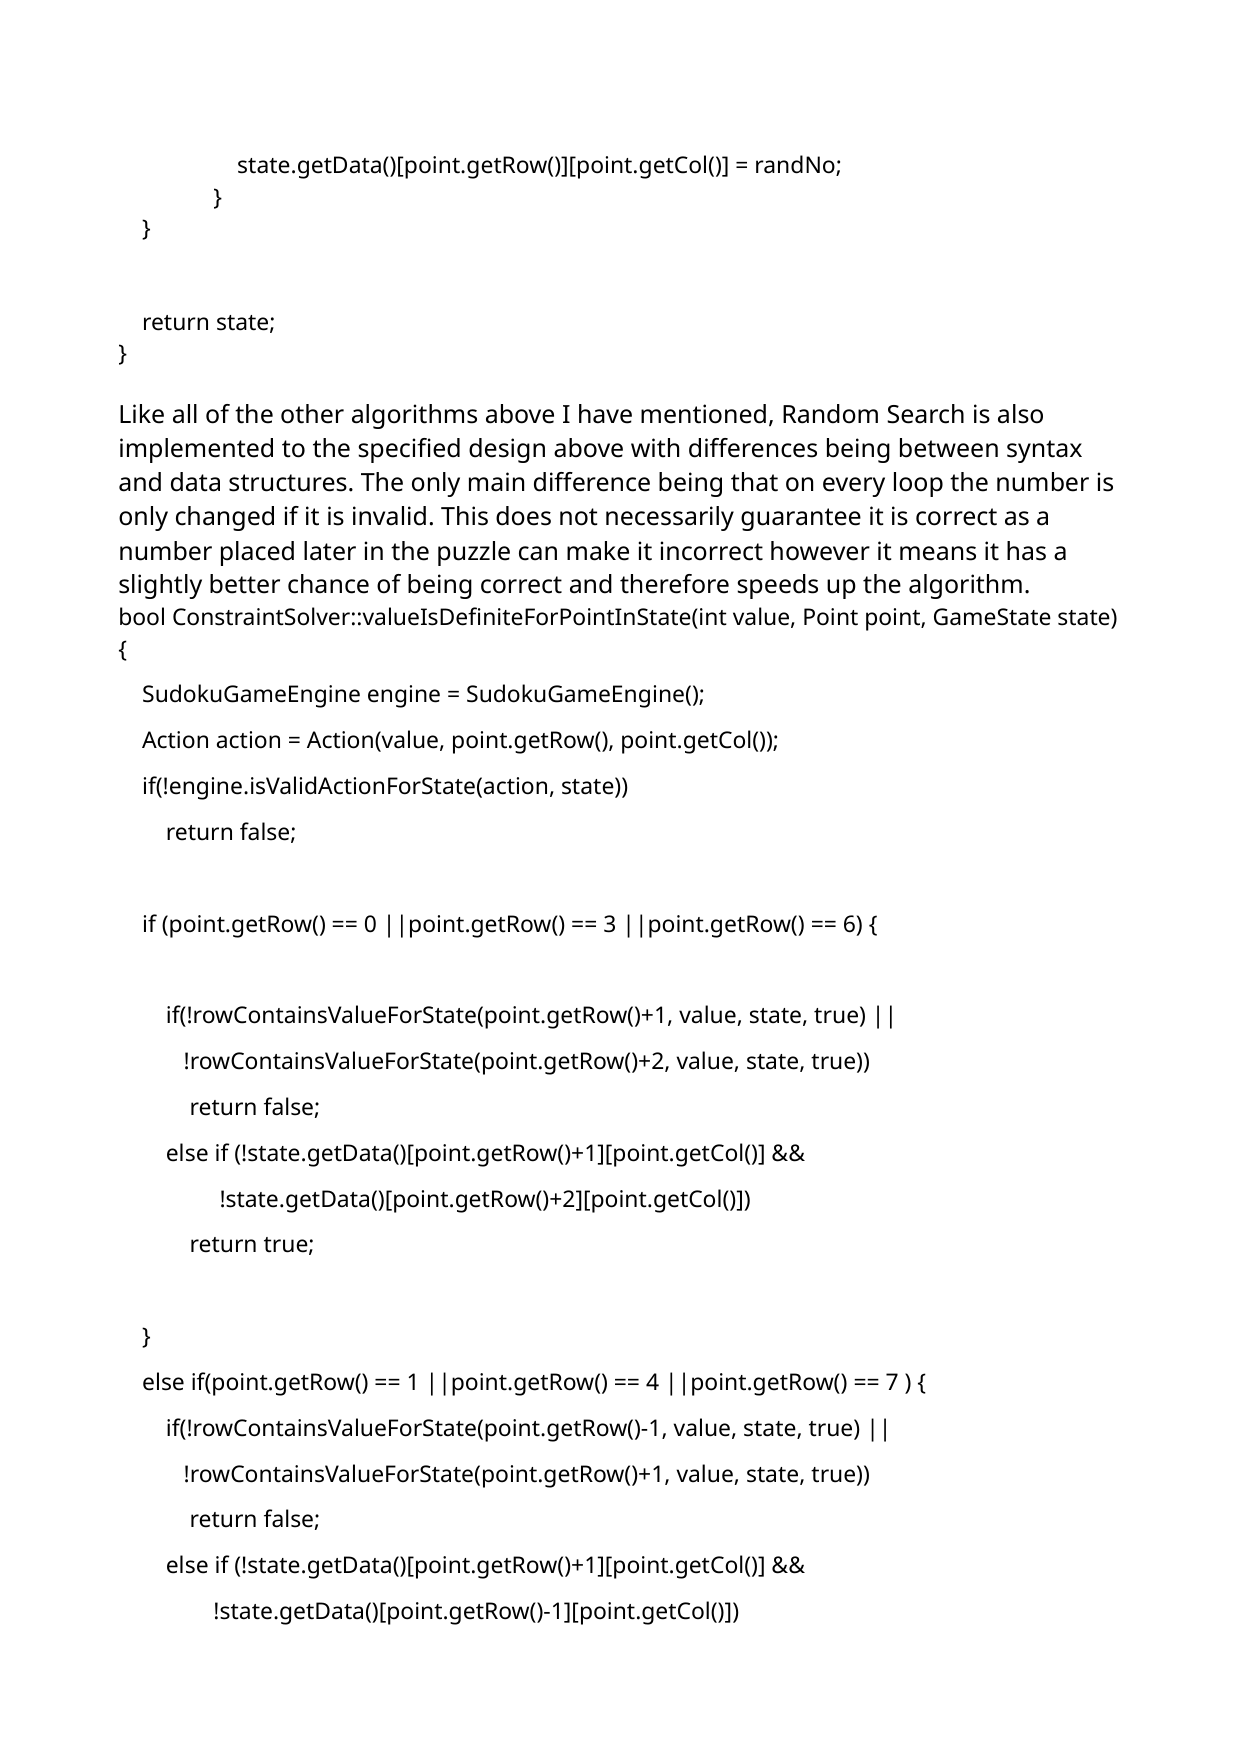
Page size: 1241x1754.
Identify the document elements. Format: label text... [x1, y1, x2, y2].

text else if (!state.getData()[point.getRow()+1][point.getCol()] && [118, 1549, 1122, 1580]
text SudokuGameEngine engine = SudokuGameEngine(); [118, 678, 1122, 709]
text if(!rowContainsValueForState(point.getRow()-1, value, state, true) || [118, 1412, 1122, 1443]
text else if(point.getRow() == 1 ||point.getRow() == 4 ||point.getRow() == 7 ) { [118, 1366, 1122, 1397]
text } [118, 181, 1122, 212]
text } [118, 337, 1122, 368]
text if(!engine.isValidActionForState(action, state)) [118, 770, 1122, 801]
text } [118, 1320, 1122, 1351]
text Action action = Action(value, point.getRow(), point.getCol()); [118, 724, 1122, 755]
text !state.getData()[point.getRow()+2][point.getCol()]) [118, 1182, 1122, 1214]
text !rowContainsValueForState(point.getRow()+2, value, state, true)) [118, 1045, 1122, 1076]
text bool ConstraintSolver::valueIsDefiniteForPointInState(int value, Point point, GameState state){ [118, 601, 1122, 664]
text if(!rowContainsValueForState(point.getRow()+1, value, state, true) || [118, 999, 1122, 1030]
text return false; [118, 816, 1122, 847]
text } [118, 212, 1122, 243]
text state.getData()[point.getRow()][point.getCol()] = randNo; [118, 149, 1122, 181]
text else if (!state.getData()[point.getRow()+1][point.getCol()] && [118, 1137, 1122, 1168]
text !state.getData()[point.getRow()-1][point.getCol()]) [118, 1595, 1122, 1626]
text !rowContainsValueForState(point.getRow()+1, value, state, true)) [118, 1457, 1122, 1489]
text return true; [118, 1228, 1122, 1259]
text return false; [118, 1091, 1122, 1122]
text return false; [118, 1503, 1122, 1534]
text if (point.getRow() == 0 ||point.getRow() == 3 ||point.getRow() == 6) { [118, 907, 1122, 939]
text return state; [118, 306, 1122, 337]
text Like all of the other algorithms above I have mentioned, Random Search is also implemented to the specified design above with differences being between syntax and data structures. The only main difference being that on every loop the number is only changed if it is invalid. This does not necessarily guarantee it is correct as a number placed later in the puzzle can make it incorrect however it means it has a slightly better chance of being correct and therefore speeds up the algorithm. [118, 397, 1122, 601]
